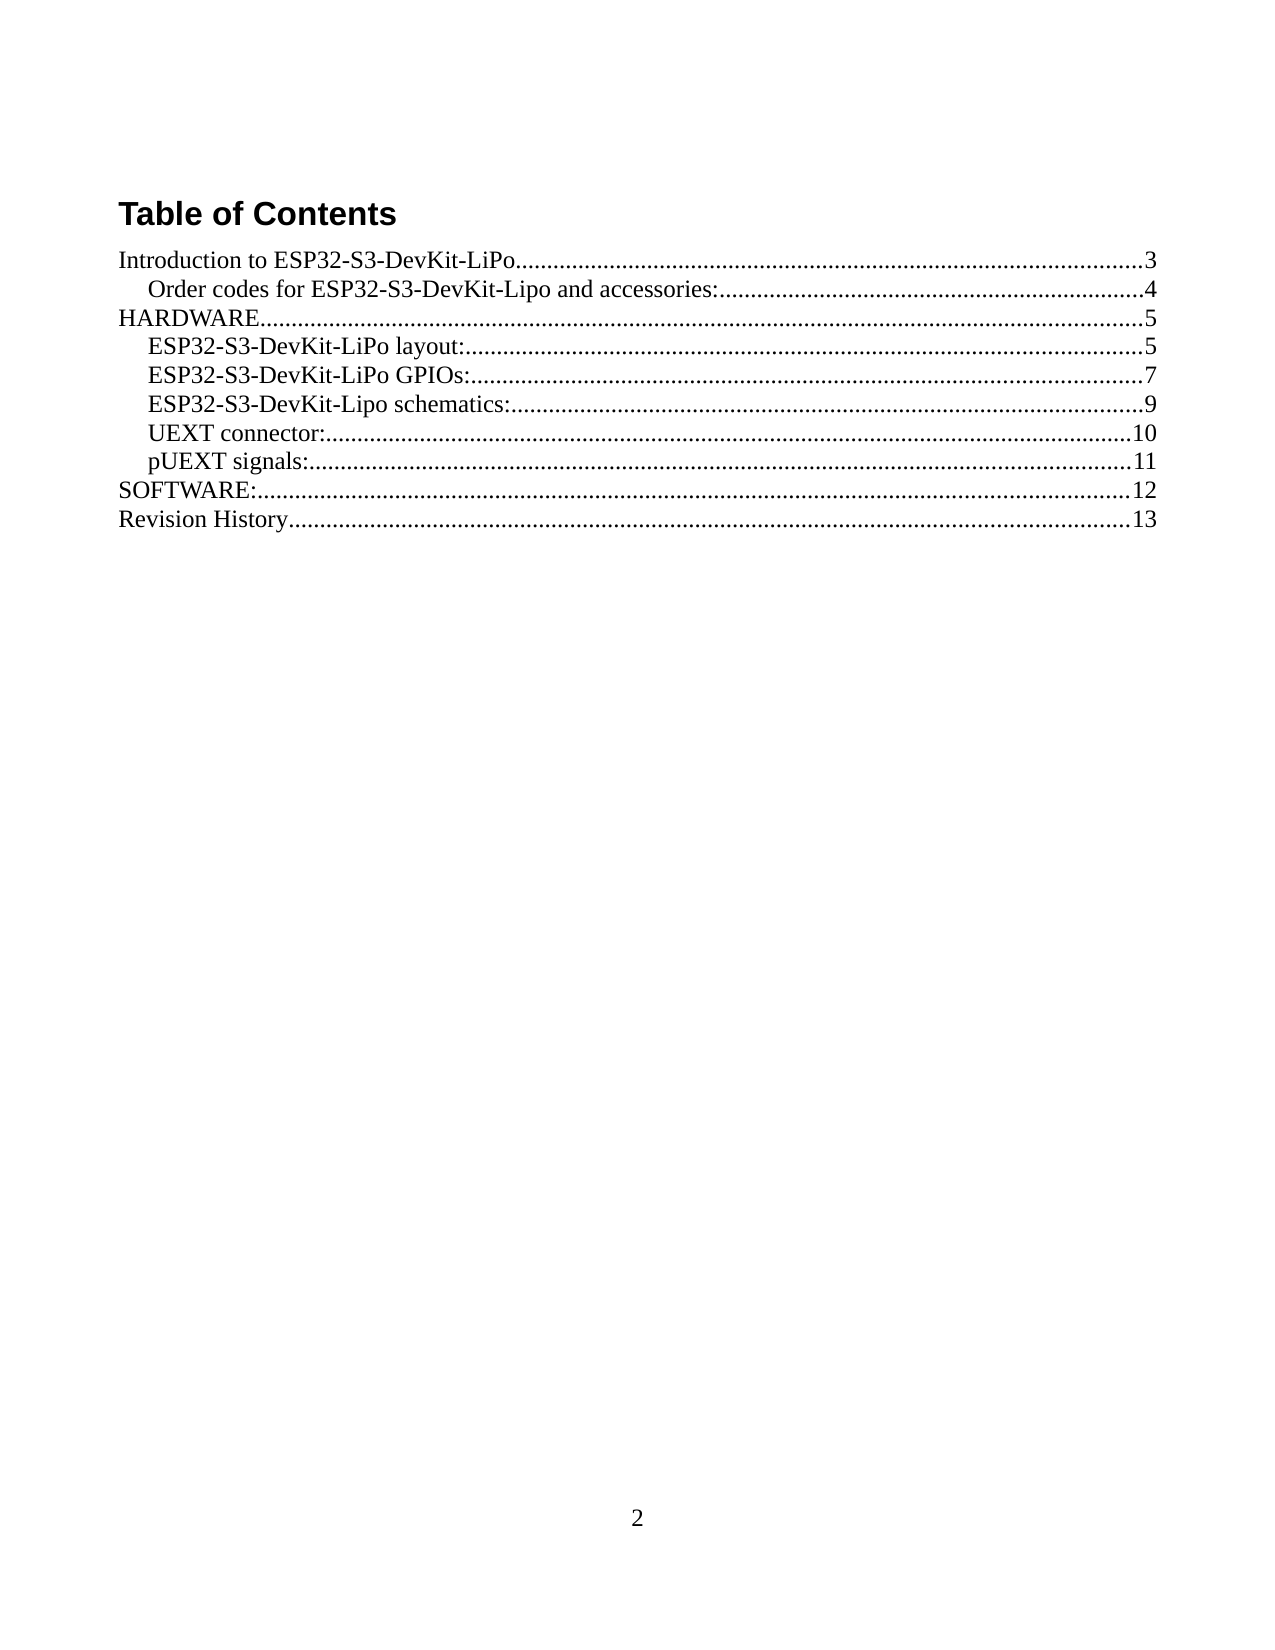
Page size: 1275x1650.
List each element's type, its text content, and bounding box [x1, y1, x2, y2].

text ESP32-S3-DevKit-Lipo schematics: 9 [148, 389, 1157, 418]
text ESP32-S3-DevKit-LiPo layout: 5 [148, 331, 1157, 360]
text pUEXT signals: 11 [148, 446, 1157, 475]
text Order codes for ESP32-S3-DevKit-Lipo and accessories: 4 [148, 274, 1157, 303]
text Revision History 13 [118, 504, 1157, 533]
text Introduction to ESP32-S3-DevKit-LiPo 3 [118, 245, 1157, 274]
text HARDWARE 5 [118, 303, 1157, 331]
text UEXT connector: 10 [148, 418, 1157, 446]
text ESP32-S3-DevKit-LiPo GPIOs: 7 [148, 360, 1157, 389]
subtitle Table of Contents [118, 194, 1157, 233]
text SOFTWARE: 12 [118, 475, 1157, 504]
